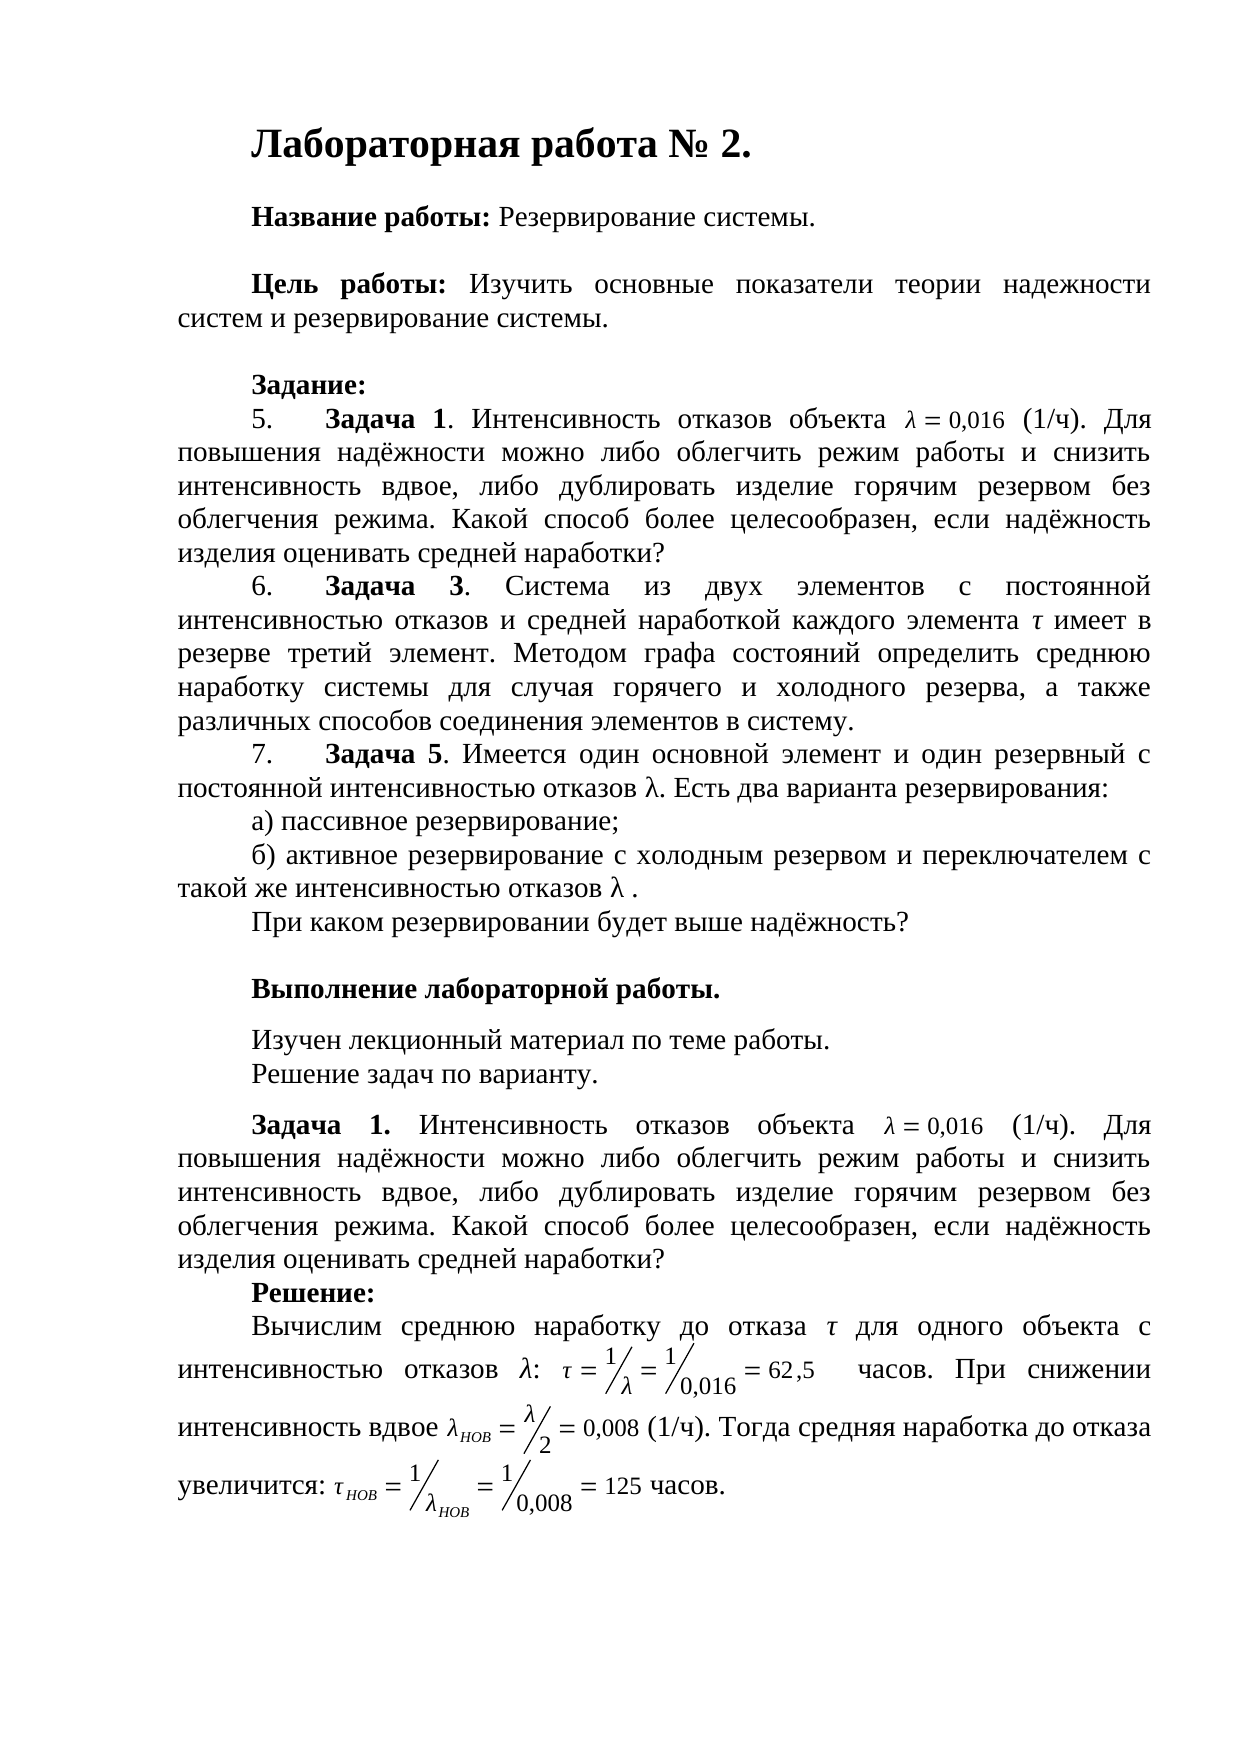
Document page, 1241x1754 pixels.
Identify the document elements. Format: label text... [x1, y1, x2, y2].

text Вычислим среднюю наработку до отказа τ для одного объекта с интенсивностью отказов λ: часов. При снижении интенсивность вдвое (1/ч). Тогда средняя наработка до отказа увеличится: часов. [177, 1308, 1152, 1521]
text Решение: [177, 1275, 1152, 1308]
text При каком резервировании будет выше надёжность? [177, 904, 1152, 937]
list Задача 3. Система из двух элементов с постоянной интенсивностью отказов и средней наработкой каждого элемента τ имеет в резерве третий элемент. Методом графа состояний определить среднюю наработку системы для случая горячего и холодного резерва, а также различных способов соединения элементов в систему. [177, 568, 1152, 736]
text Задача 1. Интенсивность отказов объекта (1/ч). Для повышения надёжности можно либо облегчить режим работы и снизить интенсивность вдвое, либо дублировать изделие горячим резервом без облегчения режима. Какой способ более целесообразен, если надёжность изделия оценивать средней наработки? [177, 1107, 1152, 1275]
text Цель работы: Изучить основные показатели теории надежности систем и резервирование системы. [177, 267, 1152, 334]
text Задание: [177, 367, 1152, 401]
text Лабораторная работа № 2. [177, 118, 1152, 166]
text а) пассивное резервирование; [177, 803, 1152, 837]
text Выполнение лабораторной работы. [177, 971, 1152, 1004]
text б) активное резервирование с холодным резервом и переключателем с такой же интенсивностью отказов λ . [177, 837, 1152, 904]
list Задача 1. Интенсивность отказов объекта (1/ч). Для повышения надёжности можно либо облегчить режим работы и снизить интенсивность вдвое, либо дублировать изделие горячим резервом без облегчения режима. Какой способ более целесообразен, если надёжность изделия оценивать средней наработки? [177, 401, 1152, 568]
text Решение задач по варианту. [177, 1056, 1152, 1089]
text Изучен лекционный материал по теме работы. [177, 1022, 1152, 1056]
list Задача 5. Имеется один основной элемент и один резервный с постоянной интенсивностью отказов λ. Есть два варианта резервирования: [177, 736, 1152, 803]
text Название работы: Резервирование системы. [177, 199, 1152, 233]
